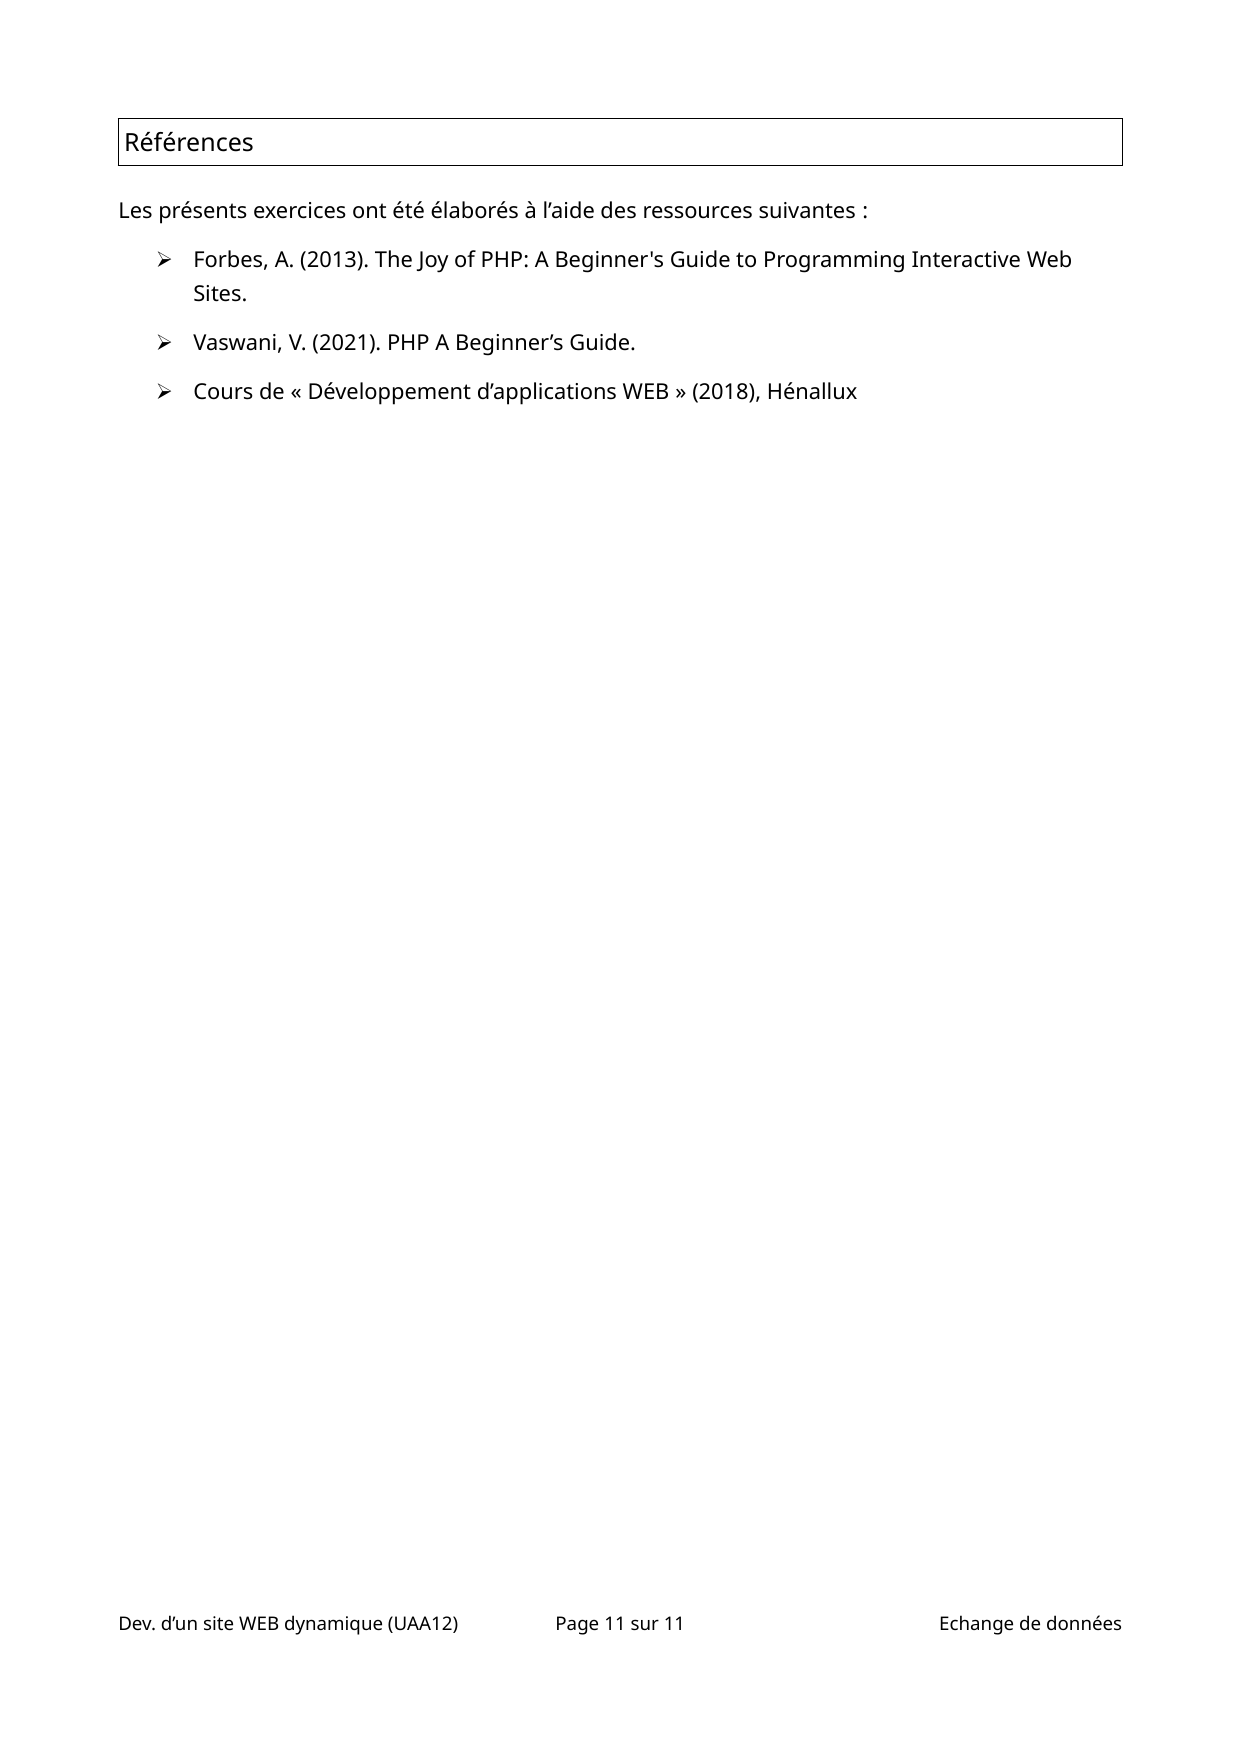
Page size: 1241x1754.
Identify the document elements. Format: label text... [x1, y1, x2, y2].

list Forbes, A. (2013). The Joy of PHP: A Beginner's Guide to Programming Interactive Web Sites. [156, 244, 1122, 308]
text Les présents exercices ont été élaborés à l’aide des ressources suivantes : [118, 195, 1122, 225]
list Cours de « Développement d’applications WEB » (2018), Hénallux [156, 376, 1122, 405]
table_header Références [119, 119, 1122, 165]
list Vaswani, V. (2021). PHP A Beginner’s Guide. [156, 327, 1122, 357]
